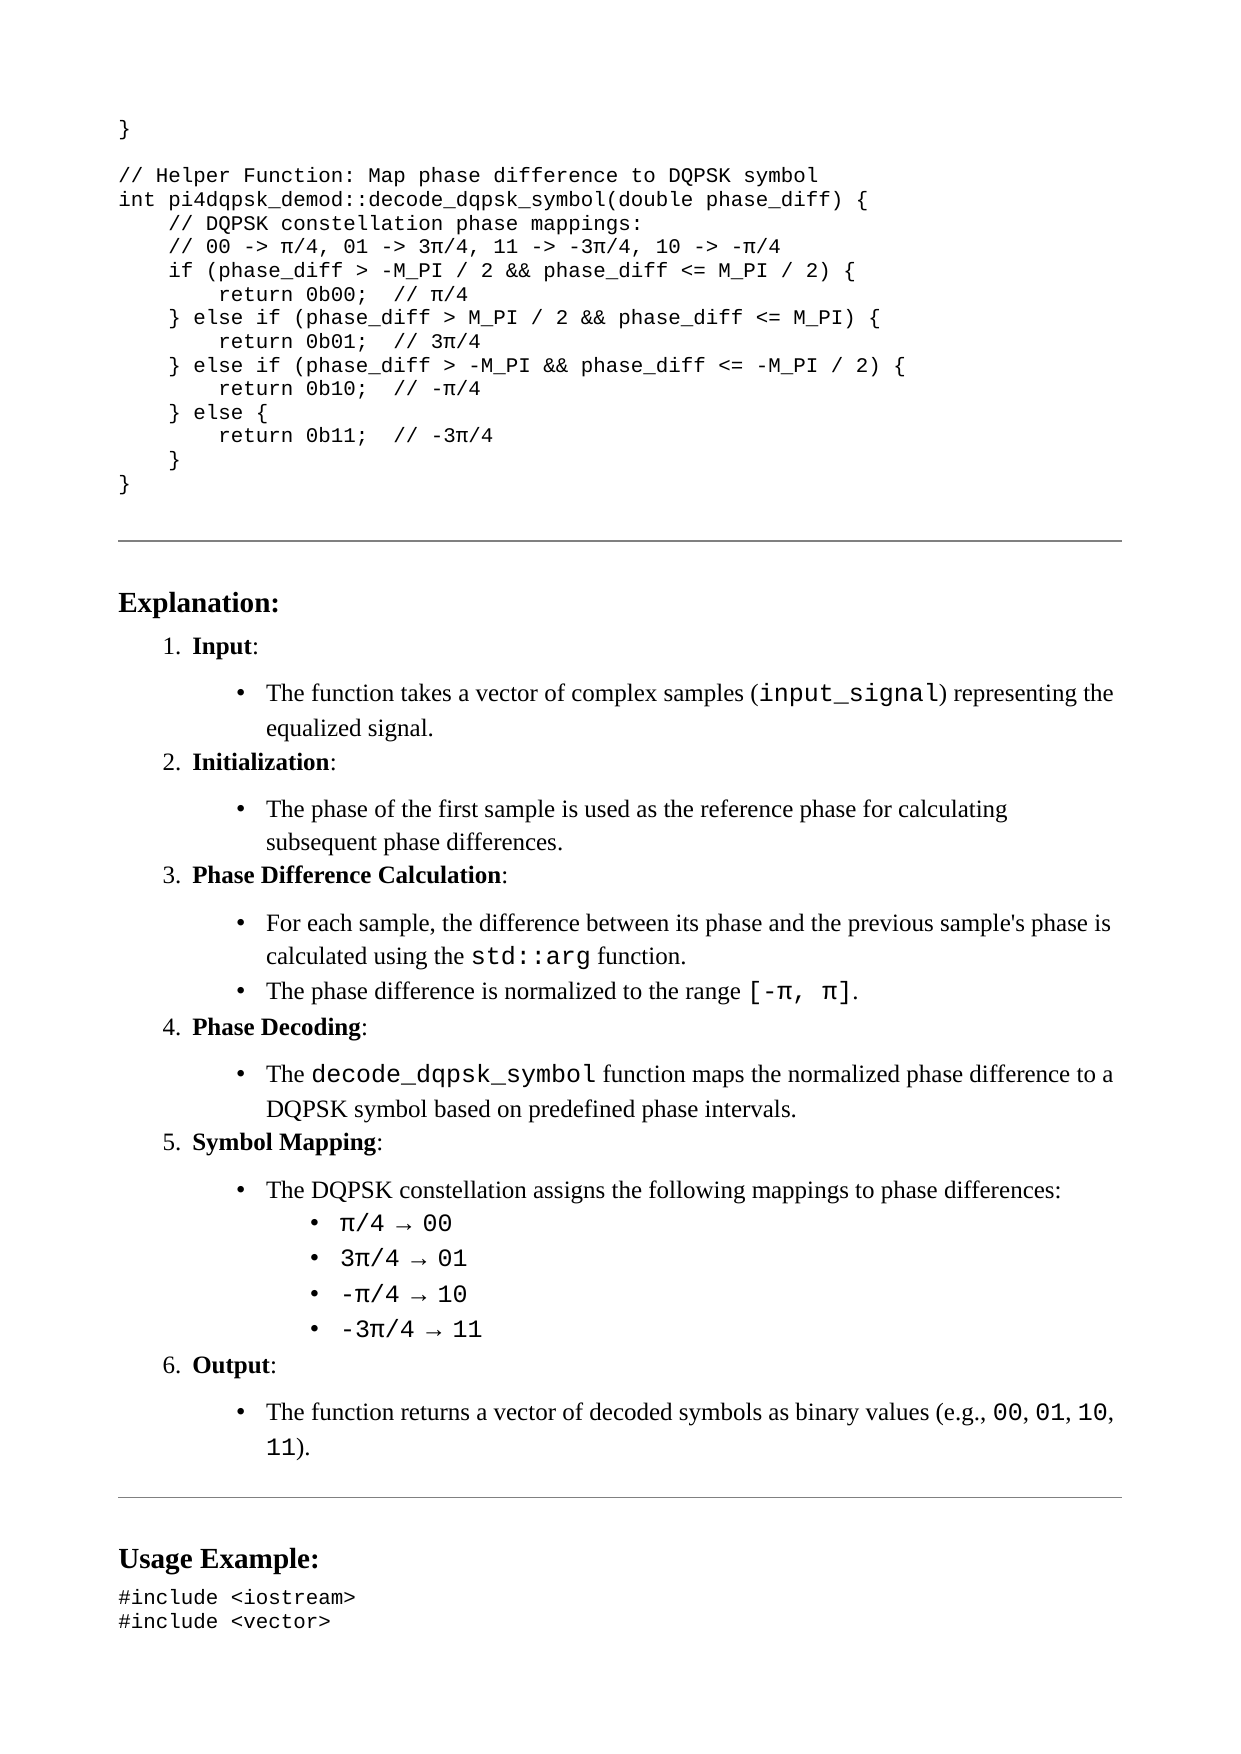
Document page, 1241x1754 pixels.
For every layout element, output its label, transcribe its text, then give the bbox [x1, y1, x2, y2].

list Input: [162, 631, 1122, 659]
text } [118, 118, 1122, 142]
text } [118, 473, 1122, 496]
list The function takes a vector of complex samples (input_signal) representing the equalized signal. [236, 678, 1122, 742]
text int pi4dqpsk_demod::decode_dqpsk_symbol(double phase_diff) { [118, 189, 1122, 213]
text // 00 -> π/4, 01 -> 3π/4, 11 -> -3π/4, 10 -> -π/4 [118, 236, 1122, 260]
list The decode_dqpsk_symbol function maps the normalized phase difference to a DQPSK symbol based on predefined phase intervals. [236, 1059, 1122, 1123]
subtitle Explanation: [118, 585, 1122, 618]
list The phase of the first sample is used as the reference phase for calculating subsequent phase differences. [236, 794, 1122, 856]
text if (phase_diff > -M_PI / 2 && phase_diff <= M_PI / 2) { [118, 260, 1122, 284]
text #include <vector> [118, 1611, 1122, 1634]
list -π/4 → 10 [310, 1279, 1122, 1310]
text } else if (phase_diff > -M_PI && phase_diff <= -M_PI / 2) { [118, 354, 1122, 378]
list The function returns a vector of decoded symbols as binary values (e.g., 00, 01, 10, 11). [236, 1397, 1122, 1463]
text #include <iostream> [118, 1587, 1122, 1611]
list Symbol Mapping: [162, 1127, 1122, 1156]
text // DQPSK constellation phase mappings: [118, 213, 1122, 236]
list The DQPSK constellation assigns the following mappings to phase differences: [236, 1175, 1122, 1204]
list π/4 → 00 [310, 1208, 1122, 1239]
subtitle Usage Example: [118, 1541, 1122, 1575]
text // Helper Function: Map phase difference to DQPSK symbol [118, 165, 1122, 189]
list The phase difference is normalized to the range [-π, π]. [236, 976, 1122, 1007]
list For each sample, the difference between its phase and the previous sample's phase is calculated using the std::arg function. [236, 908, 1122, 972]
text return 0b00; // π/4 [118, 284, 1122, 307]
list 3π/4 → 01 [310, 1243, 1122, 1274]
text return 0b01; // 3π/4 [118, 331, 1122, 354]
text } else { [118, 402, 1122, 426]
list Phase Decoding: [162, 1012, 1122, 1040]
text return 0b11; // -3π/4 [118, 426, 1122, 449]
list Phase Difference Calculation: [162, 860, 1122, 889]
list Output: [162, 1350, 1122, 1378]
list -3π/4 → 11 [310, 1314, 1122, 1345]
text } else if (phase_diff > M_PI / 2 && phase_diff <= M_PI) { [118, 307, 1122, 331]
text return 0b10; // -π/4 [118, 378, 1122, 402]
text } [118, 449, 1122, 473]
list Initialization: [162, 747, 1122, 775]
